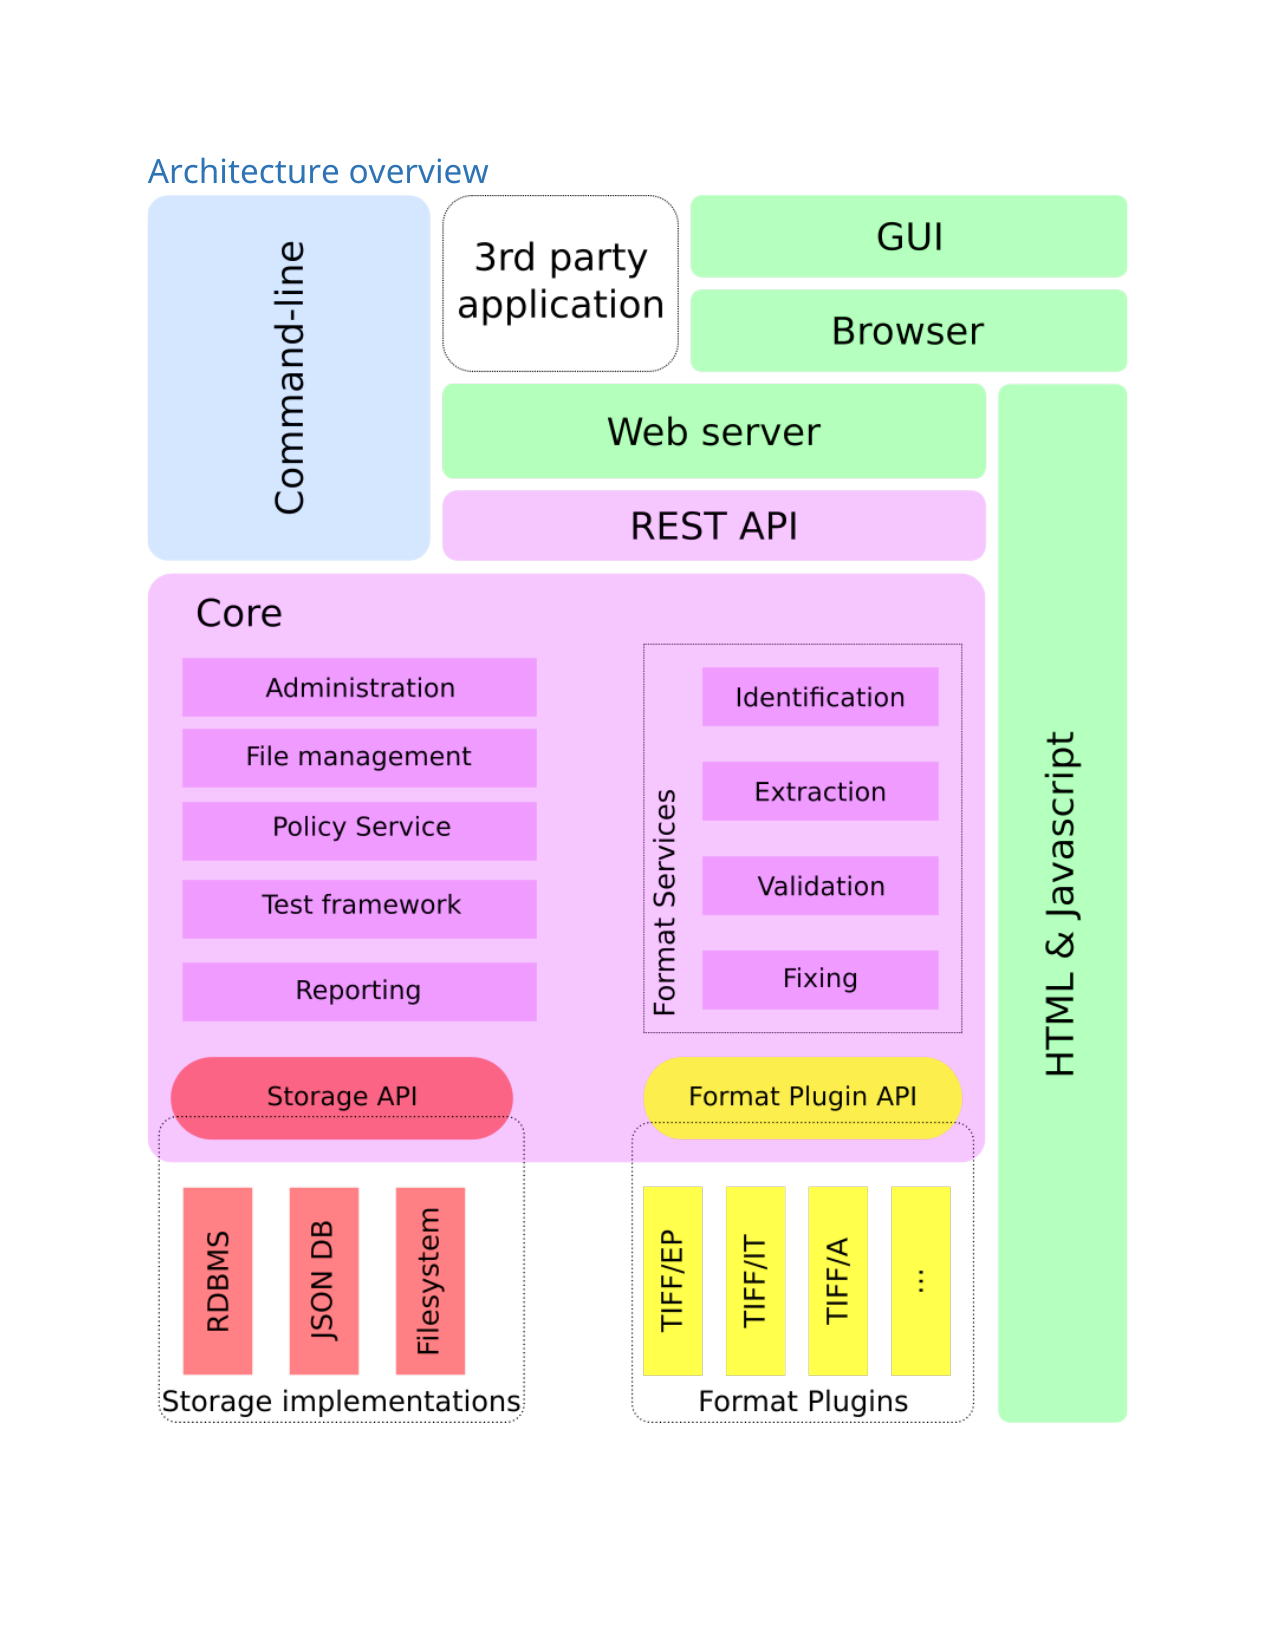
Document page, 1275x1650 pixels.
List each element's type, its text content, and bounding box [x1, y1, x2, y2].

subtitle Architecture overview [148, 148, 1127, 193]
picture [147, 195, 1128, 1423]
